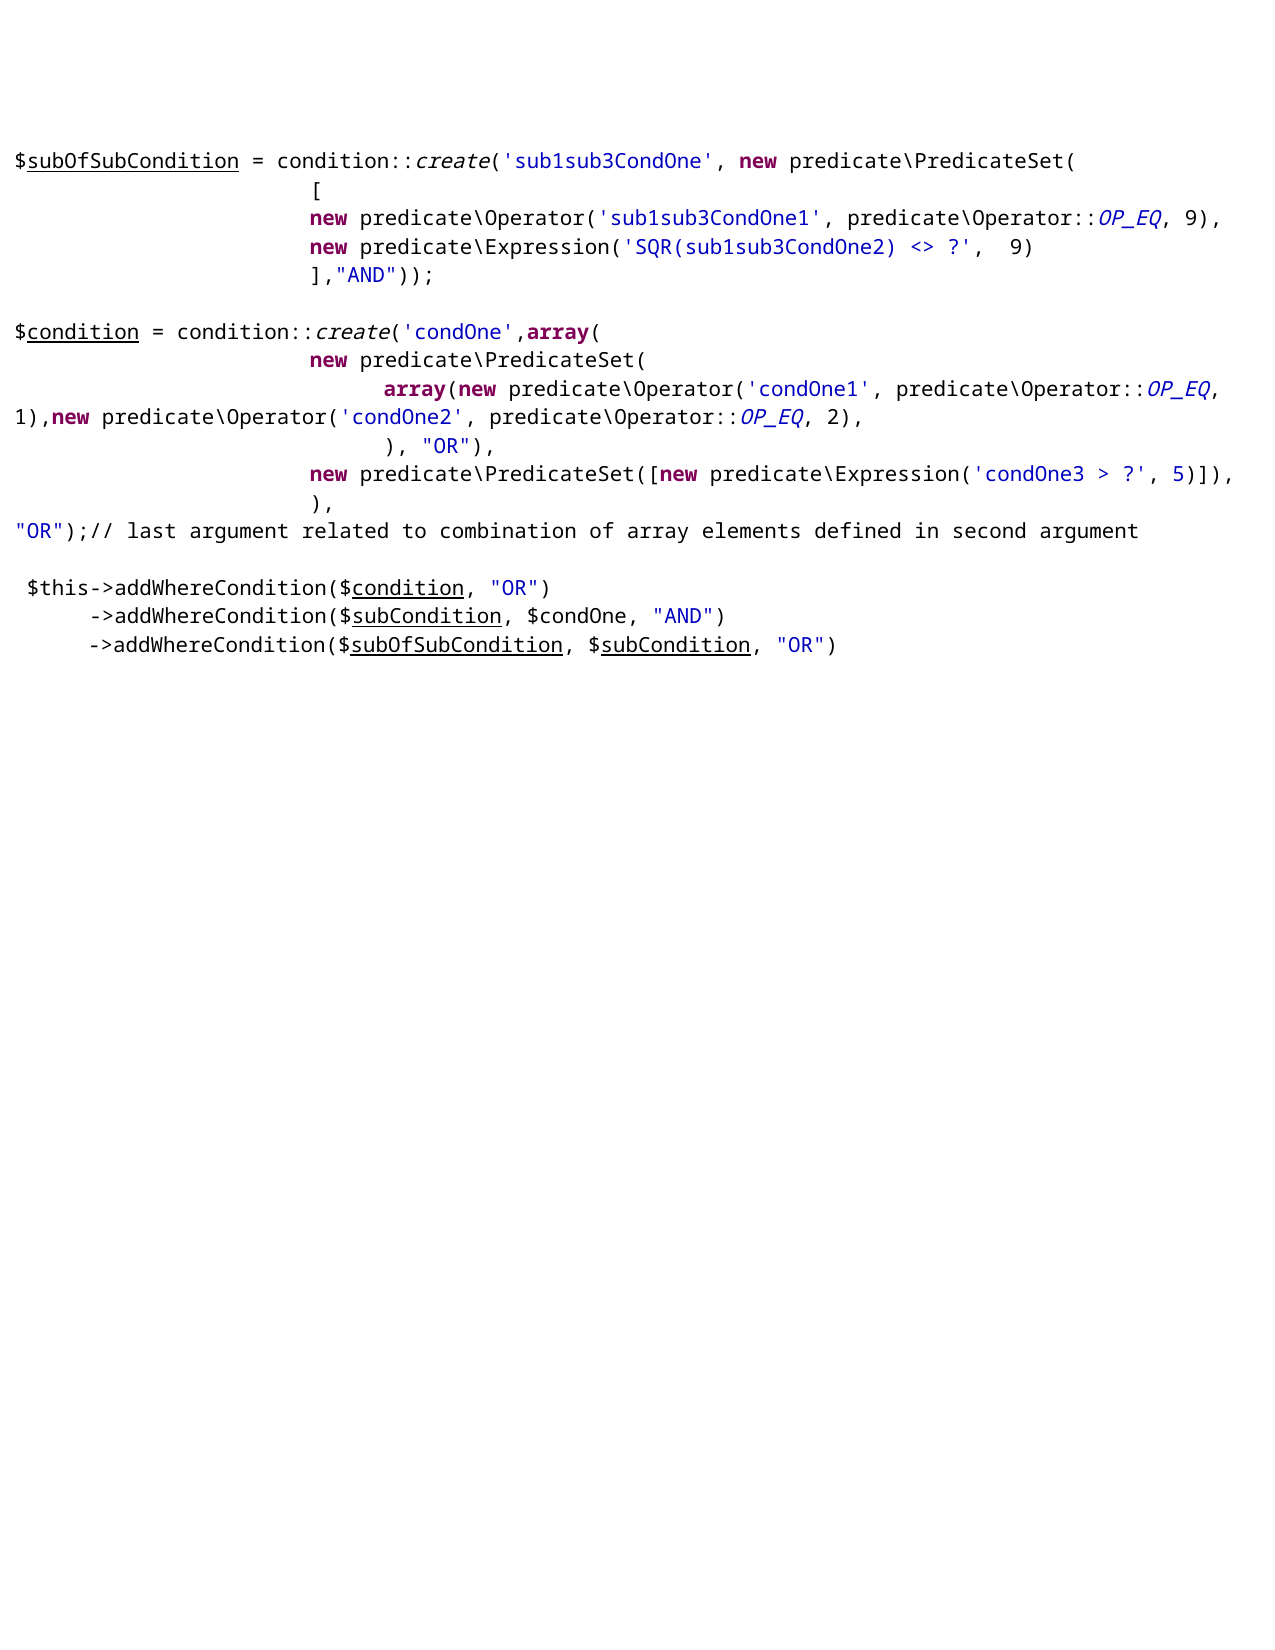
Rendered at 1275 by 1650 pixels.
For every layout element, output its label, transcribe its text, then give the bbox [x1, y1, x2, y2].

text ->addWhereCondition($subCondition, $condOne, "AND") [14, 602, 1262, 630]
text new predicate\Operator('sub1sub3CondOne1', predicate\Operator::OP_EQ, 9), [14, 203, 1262, 232]
text $condition = condition::create('condOne',array( [14, 317, 1262, 346]
text new predicate\PredicateSet([new predicate\Expression('condOne3 > ?', 5)]), [14, 459, 1262, 488]
text ],"AND")); [14, 260, 1262, 289]
text ), [14, 488, 1262, 516]
text $this->addWhereCondition($condition, "OR") [14, 573, 1262, 602]
text new predicate\Expression('SQR(sub1sub3CondOne2) <> ?', 9) [14, 232, 1262, 260]
text ->addWhereCondition($subOfSubCondition, $subCondition, "OR") [14, 630, 1262, 658]
text array(new predicate\Operator('condOne1', predicate\Operator::OP_EQ, 1),new predicate\Operator('condOne2', predicate\Operator::OP_EQ, 2), [14, 374, 1262, 431]
text ), "OR"), [14, 431, 1262, 459]
text new predicate\PredicateSet( [14, 346, 1262, 374]
text "OR");// last argument related to combination of array elements defined in second argument [14, 516, 1262, 545]
text $subOfSubCondition = condition::create('sub1sub3CondOne', new predicate\PredicateSet( [14, 147, 1262, 175]
text [ [14, 175, 1262, 203]
